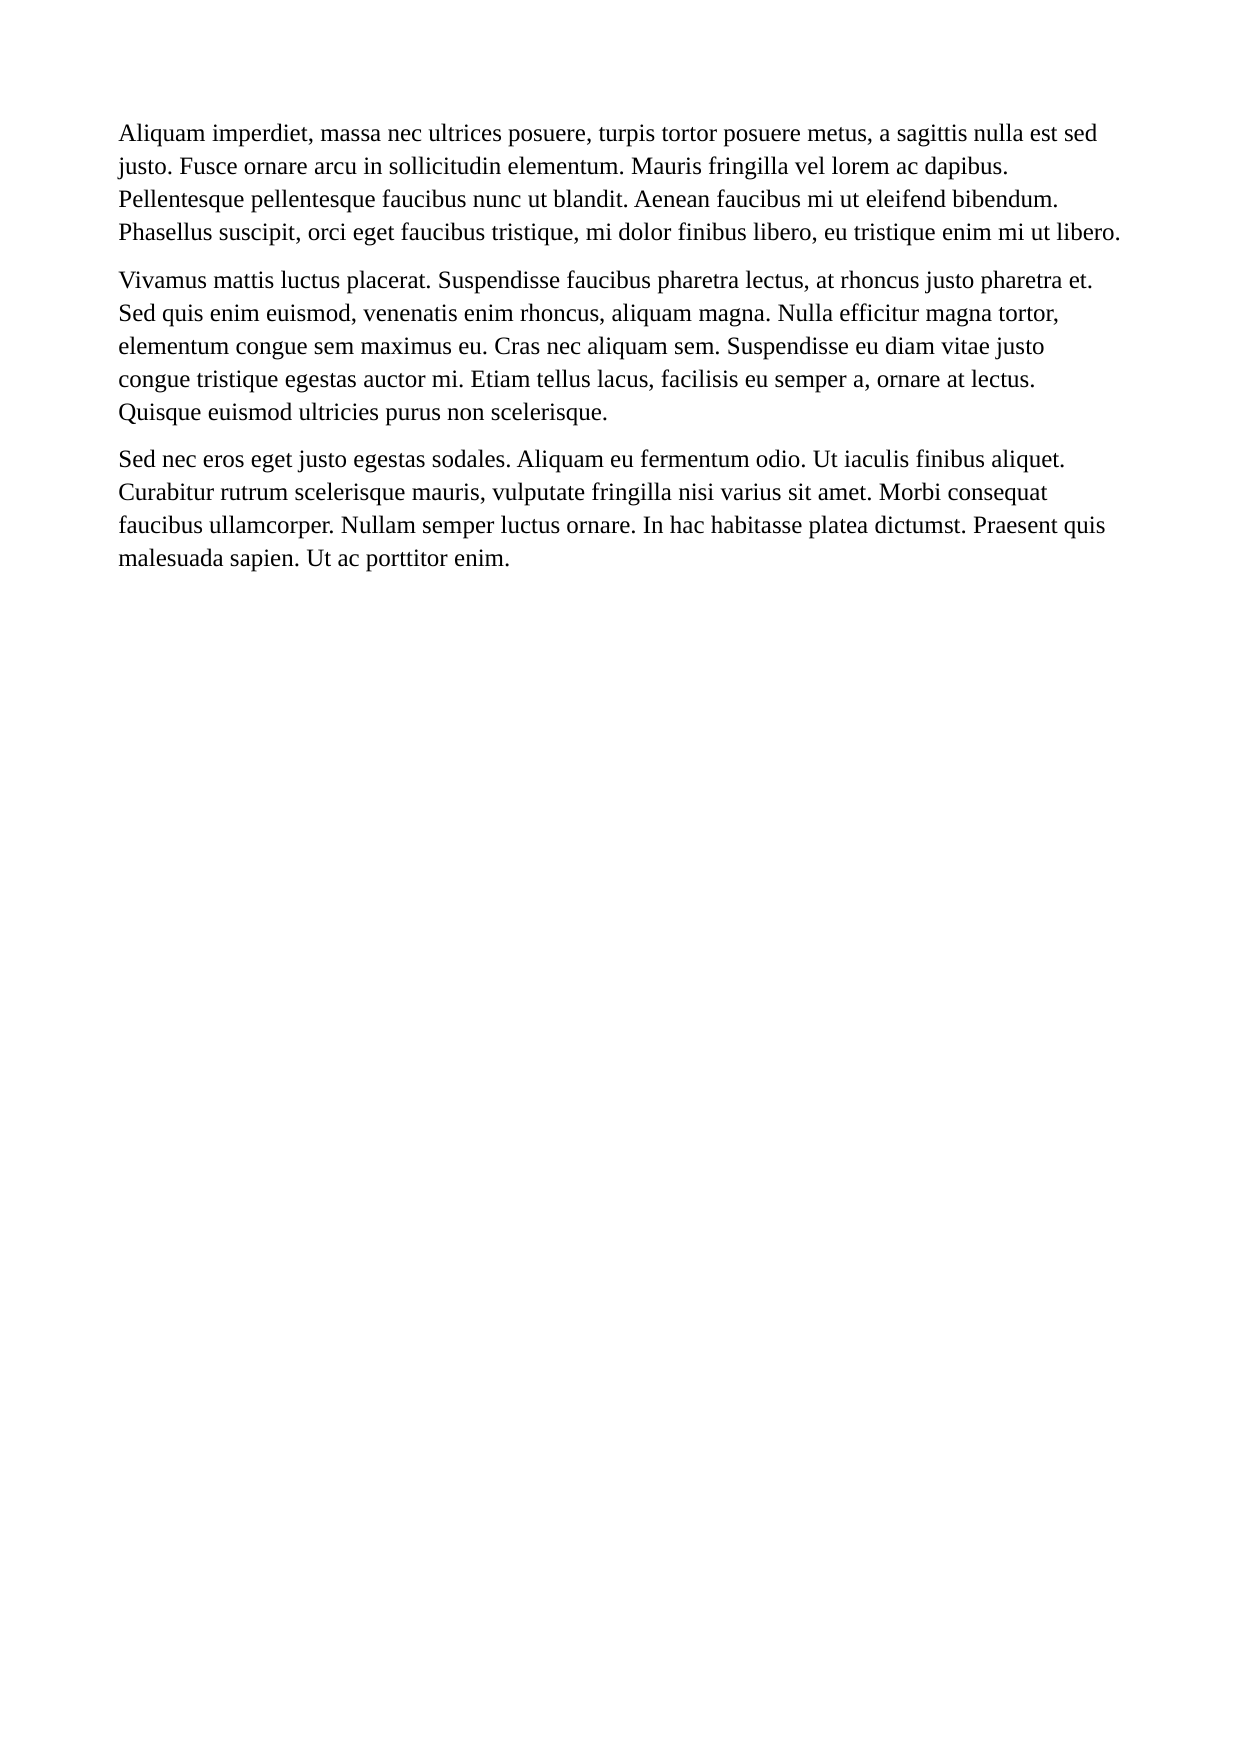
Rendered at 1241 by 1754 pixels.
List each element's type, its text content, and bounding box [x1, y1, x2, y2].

text Sed nec eros eget justo egestas sodales. Aliquam eu fermentum odio. Ut iaculis finibus aliquet. Curabitur rutrum scelerisque mauris, vulputate fringilla nisi varius sit amet. Morbi consequat faucibus ullamcorper. Nullam semper luctus ornare. In hac habitasse platea dictumst. Praesent quis malesuada sapien. Ut ac porttitor enim. [118, 444, 1122, 572]
text Vivamus mattis luctus placerat. Suspendisse faucibus pharetra lectus, at rhoncus justo pharetra et. Sed quis enim euismod, venenatis enim rhoncus, aliquam magna. Nulla efficitur magna tortor, elementum congue sem maximus eu. Cras nec aliquam sem. Suspendisse eu diam vitae justo congue tristique egestas auctor mi. Etiam tellus lacus, facilisis eu semper a, ornare at lectus. Quisque euismod ultricies purus non scelerisque. [118, 265, 1122, 426]
text Aliquam imperdiet, massa nec ultrices posuere, turpis tortor posuere metus, a sagittis nulla est sed justo. Fusce ornare arcu in sollicitudin elementum. Mauris fringilla vel lorem ac dapibus. Pellentesque pellentesque faucibus nunc ut blandit. Aenean faucibus mi ut eleifend bibendum. Phasellus suscipit, orci eget faucibus tristique, mi dolor finibus libero, eu tristique enim mi ut libero. [118, 118, 1122, 246]
